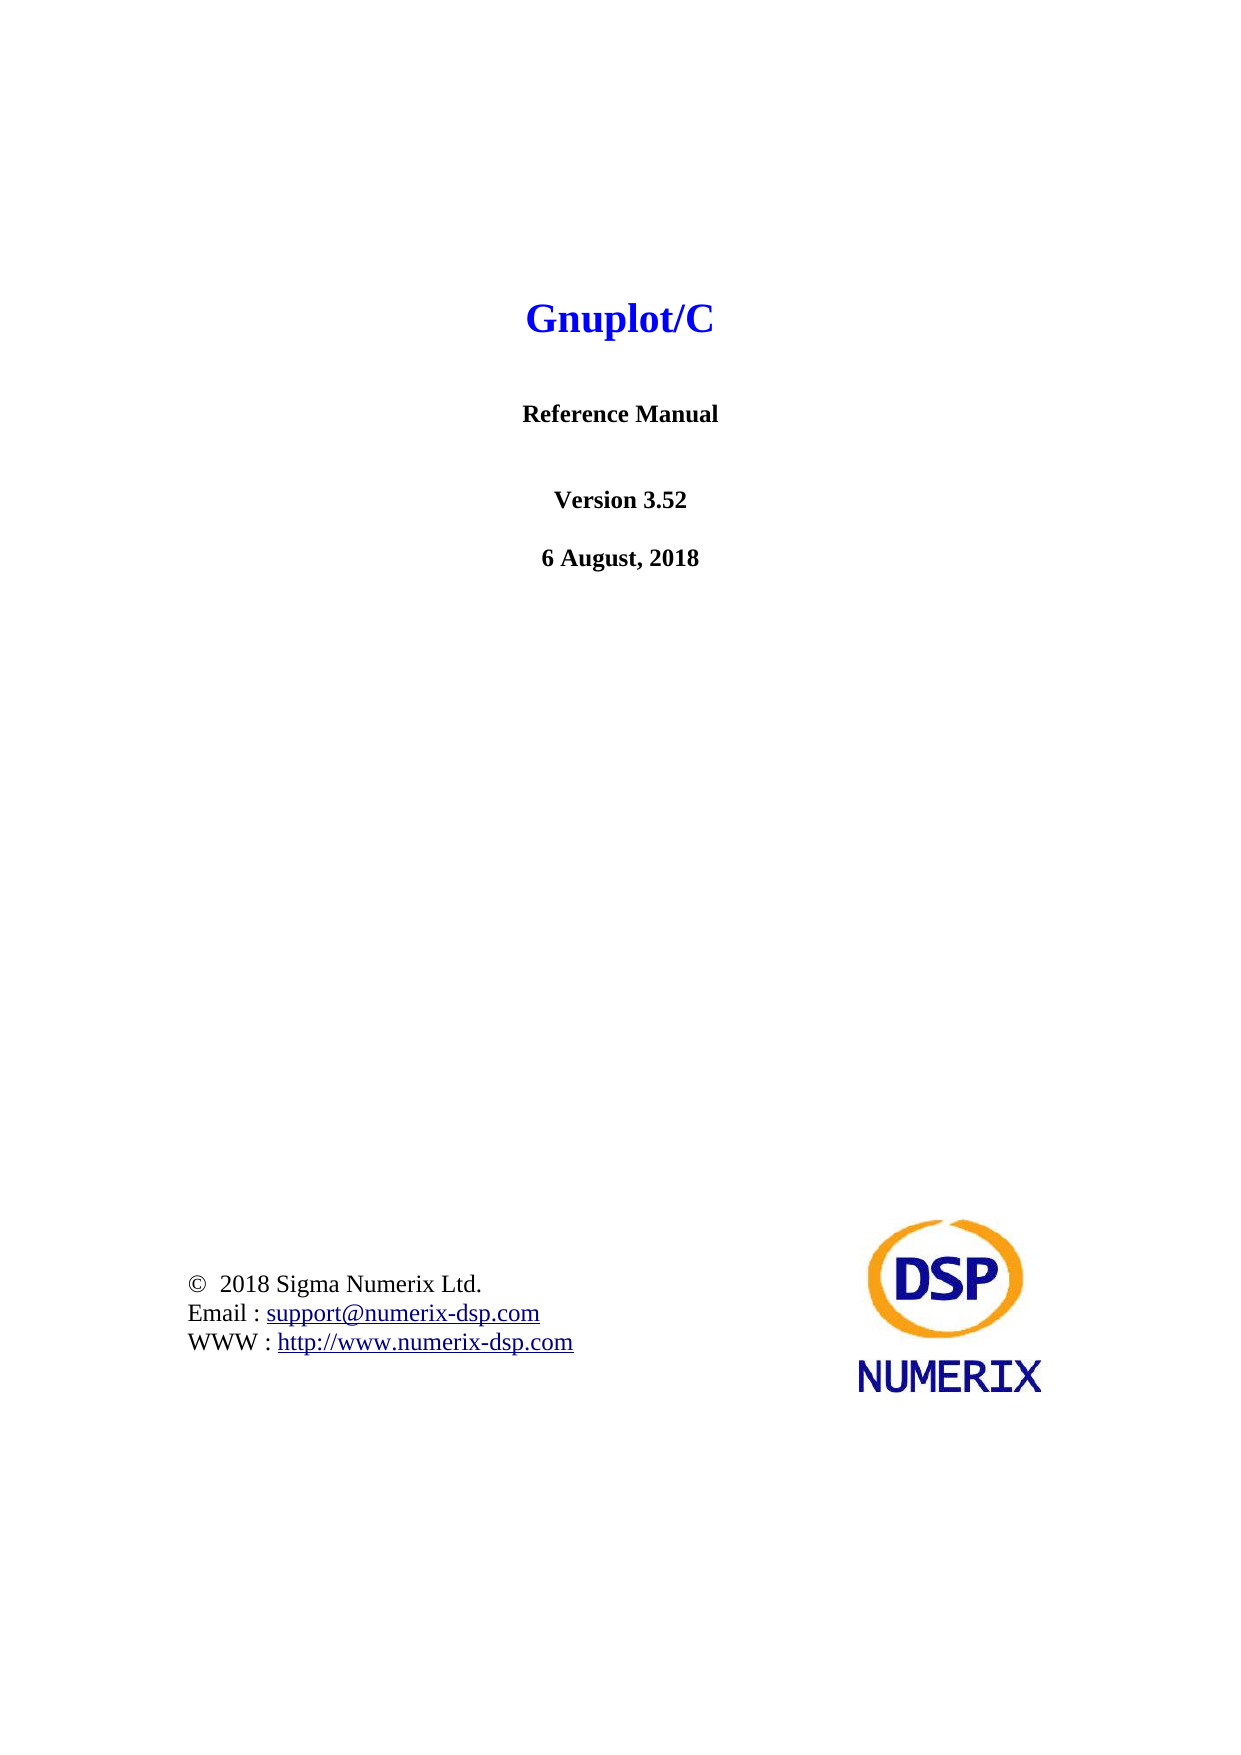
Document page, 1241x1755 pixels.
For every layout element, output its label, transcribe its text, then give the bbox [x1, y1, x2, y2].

text Version 3.52 [187, 485, 1053, 514]
picture [858, 1219, 1042, 1393]
text 6 August, 2018 [187, 543, 1053, 572]
text 2018 Sigma Numerix Ltd. [187, 1269, 858, 1298]
text Email : support@numerix-dsp.com [187, 1298, 858, 1327]
text Gnuplot/C [187, 294, 1053, 342]
text Reference Manual [187, 399, 1053, 428]
text WWW : http://www.numerix-dsp.com [187, 1327, 858, 1356]
